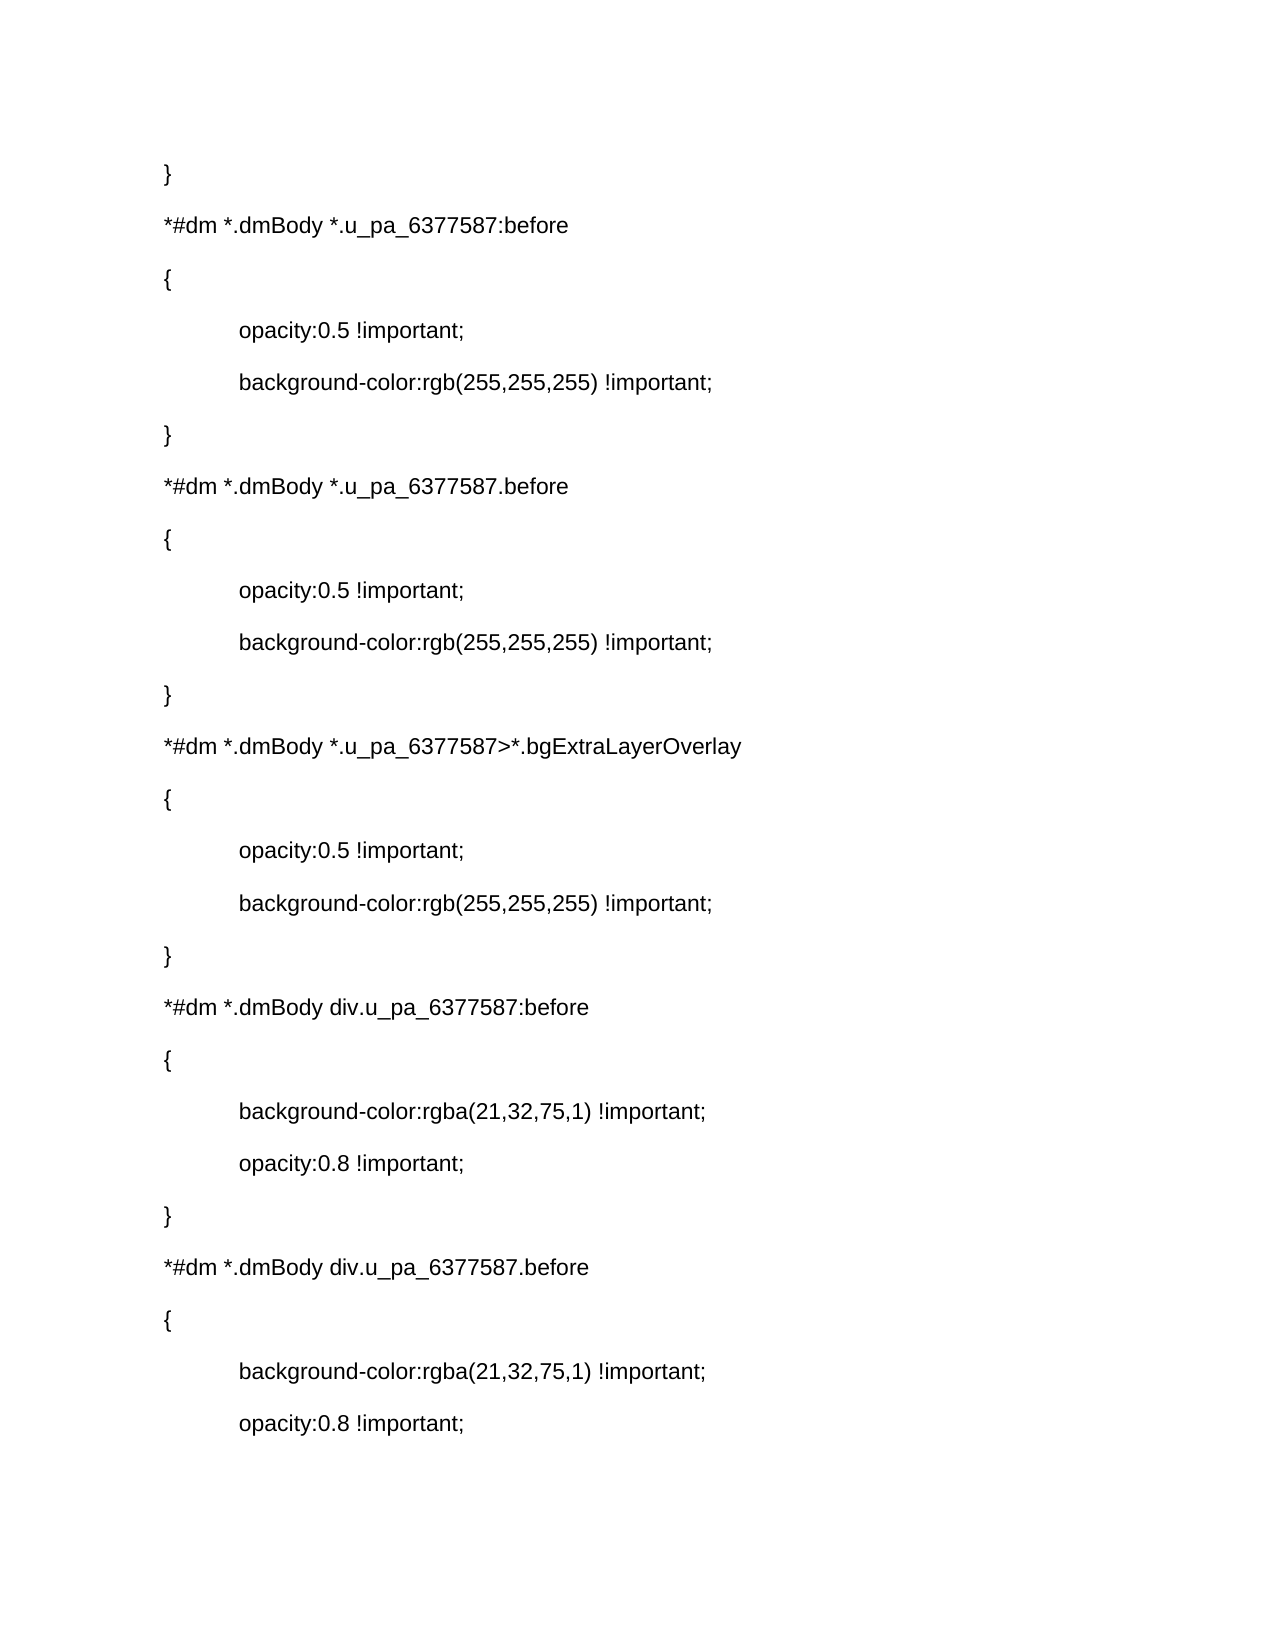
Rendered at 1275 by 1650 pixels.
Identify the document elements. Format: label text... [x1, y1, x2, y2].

table_cell } [153, 671, 1125, 723]
table_cell } [153, 410, 1125, 462]
table_cell *#dm *.dmBody div.u_pa_6377587:before [153, 983, 1125, 1035]
table_cell background-color:rgb(255,255,255) !important; [153, 619, 1125, 671]
table_cell { [153, 254, 1125, 306]
table_cell *#dm *.dmBody *.u_pa_6377587.before [153, 463, 1125, 514]
table_cell opacity:0.8 !important; [153, 1140, 1125, 1192]
table_cell background-color:rgb(255,255,255) !important; [153, 879, 1125, 931]
table_cell background-color:rgba(21,32,75,1) !important; [153, 1348, 1125, 1400]
table_cell } [153, 1192, 1125, 1244]
table_cell } [153, 150, 1125, 202]
table_cell { [153, 775, 1125, 827]
table_cell { [153, 515, 1125, 567]
table_cell *#dm *.dmBody *.u_pa_6377587:before [153, 202, 1125, 254]
table_cell opacity:0.8 !important; [153, 1400, 1125, 1452]
table_cell opacity:0.5 !important; [153, 827, 1125, 879]
table_cell *#dm *.dmBody div.u_pa_6377587.before [153, 1244, 1125, 1296]
table_cell background-color:rgba(21,32,75,1) !important; [153, 1088, 1125, 1139]
table_cell { [153, 1035, 1125, 1087]
table_cell { [153, 1296, 1125, 1348]
table_cell opacity:0.5 !important; [153, 567, 1125, 619]
table_cell background-color:rgb(255,255,255) !important; [153, 358, 1125, 410]
table_cell opacity:0.5 !important; [153, 306, 1125, 358]
table_cell } [153, 931, 1125, 983]
table_cell *#dm *.dmBody *.u_pa_6377587>*.bgExtraLayerOverlay [153, 723, 1125, 775]
